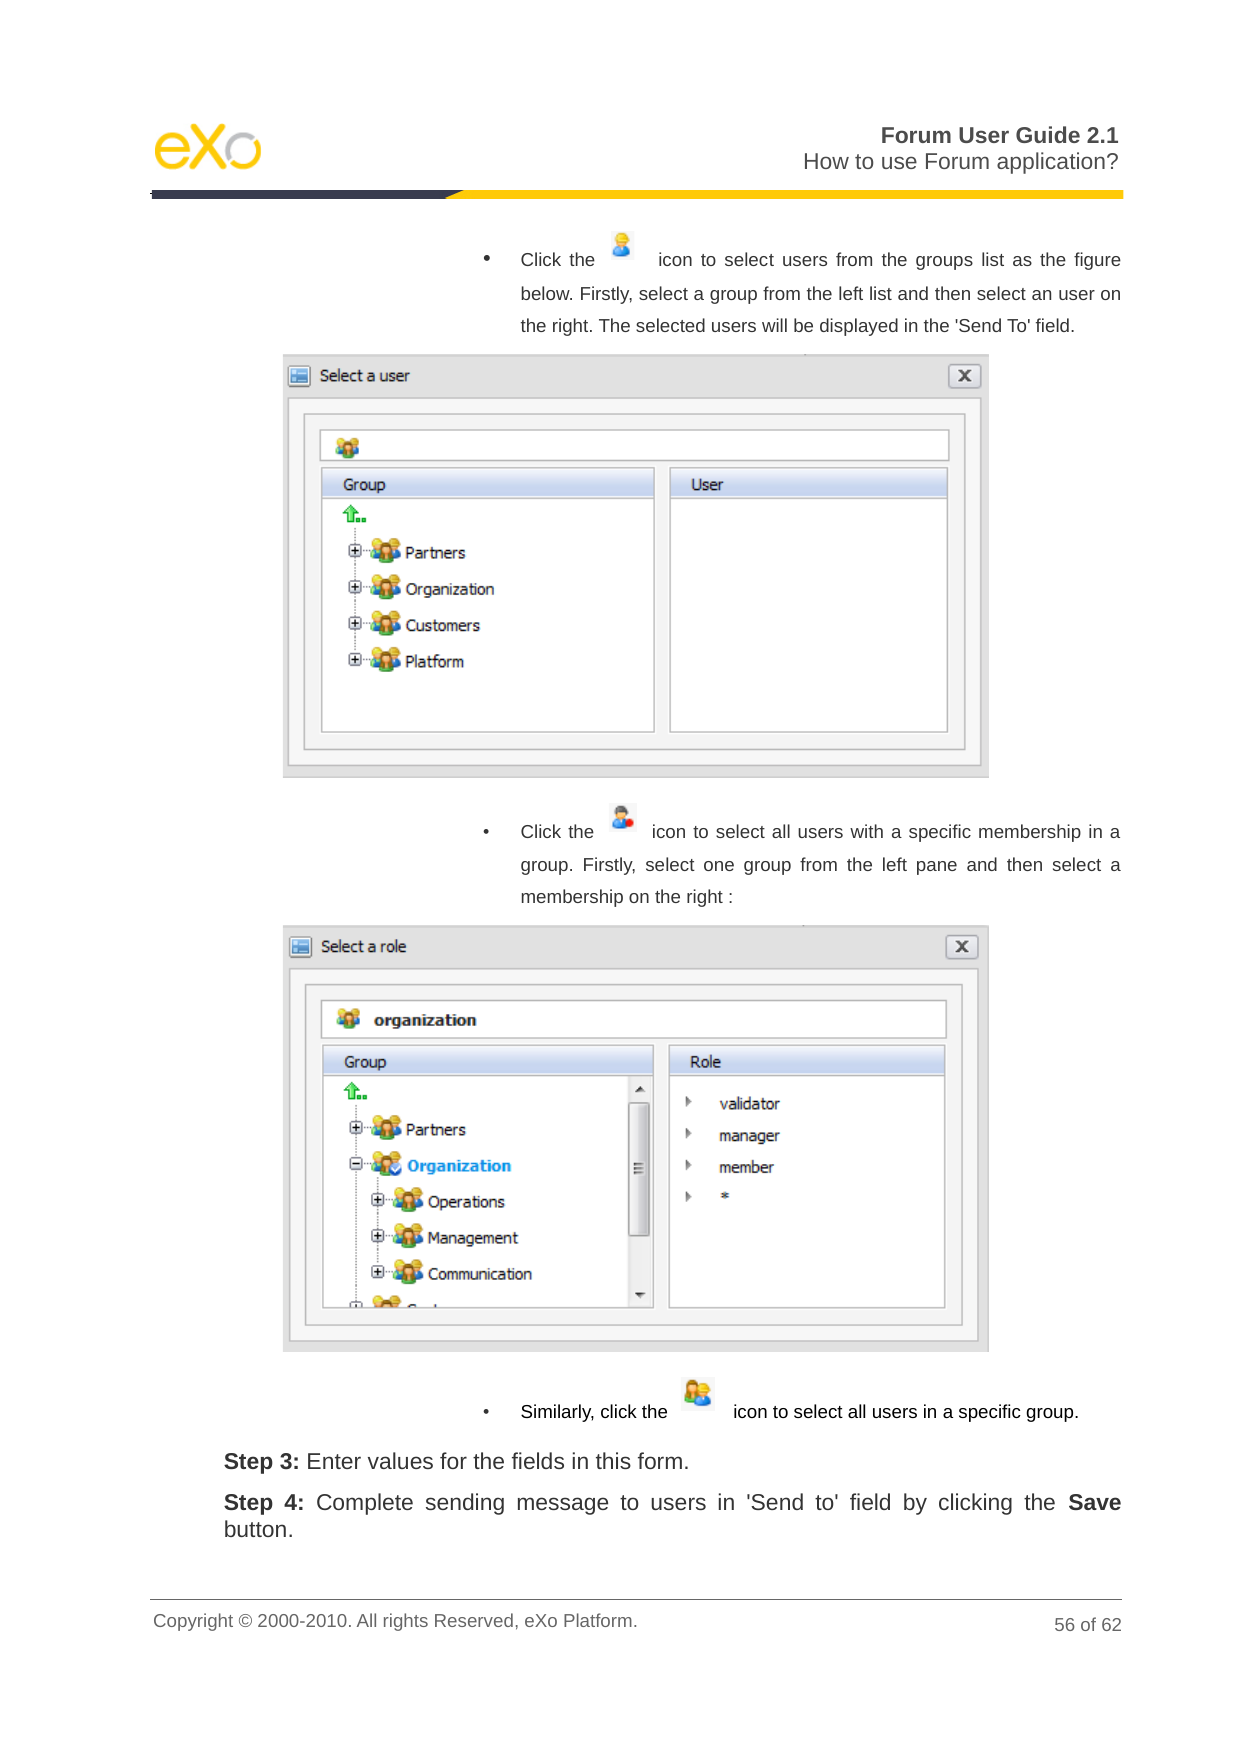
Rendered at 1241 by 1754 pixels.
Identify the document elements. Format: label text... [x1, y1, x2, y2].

picture [611, 231, 635, 260]
picture [155, 123, 262, 170]
list Click the icon to select all users with a specific membership in a group. Firstly, select one group from the left pane and then select a membership on the right : [483, 347, 1122, 907]
picture [608, 803, 637, 832]
picture [680, 1377, 715, 1411]
list Similarly, click the icon to select all users in a specific group. [483, 926, 1122, 1422]
list Click the icon to select users from the groups list as the figure below. Firstly, select a group from the left list and then select an user on the right. The selected users will be displayed in the 'Send To' field. [483, 223, 1122, 336]
list Step 3: Enter values for the fields in this form. [186, 1448, 1122, 1474]
list Step 4: Complete sending message to users in 'Send to' field by clicking the Save button. [186, 1489, 1122, 1542]
picture [282, 925, 989, 1352]
picture [282, 354, 989, 778]
picture [151, 190, 1124, 199]
